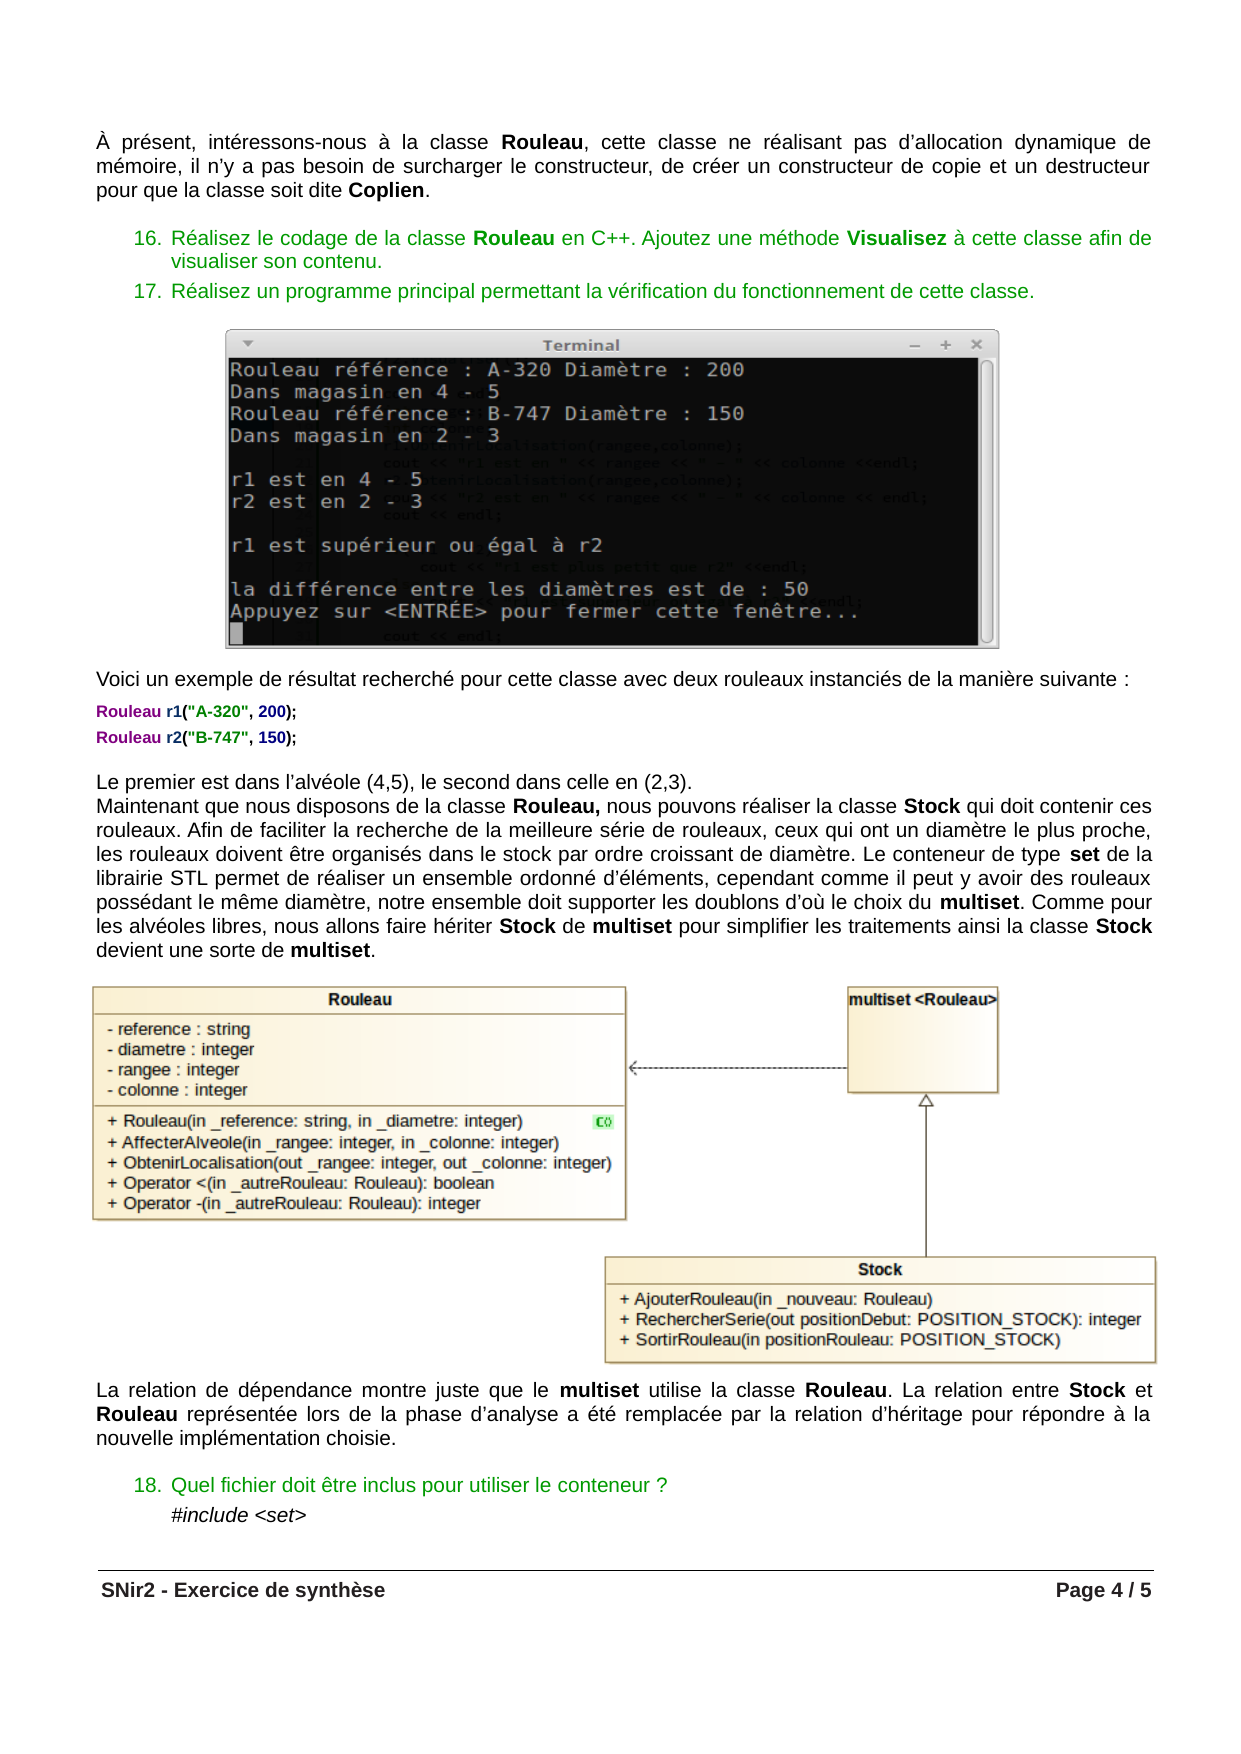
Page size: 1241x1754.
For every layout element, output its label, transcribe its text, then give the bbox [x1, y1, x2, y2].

text La relation de dépendance montre juste que le multiset utilise la classe Rouleau. La relation entre Stock et Rouleau représentée lors de la phase d’analyse a été remplacée par la relation d’héritage pour répondre à la nouvelle implémentation choisie. [96, 1378, 1152, 1449]
text Maintenant que nous disposons de la classe Rouleau, nous pouvons réaliser la classe Stock qui doit contenir ces rouleaux. Afin de faciliter la recherche de la meilleure série de rouleaux, ceux qui ont un diamètre le plus proche, les rouleaux doivent être organisés dans le stock par ordre croissant de diamètre. Le conteneur de type set de la librairie STL permet de réaliser un ensemble ordonné d’éléments, cependant comme il peut y avoir des rouleaux possédant le même diamètre, notre ensemble doit supporter les doublons d’où le choix du multiset. Comme pour les alvéoles libres, nous allons faire hériter Stock de multiset pour simplifier les traitements ainsi la classe Stock devient une sorte de multiset. [96, 794, 1152, 962]
text Voici un exemple de résultat recherché pour cette classe avec deux rouleaux instanciés de la manière suivante : [96, 338, 1152, 691]
text Le premier est dans l’alvéole (4,5), le second dans celle en (2,3). [96, 770, 1152, 794]
list #include <set> [133, 1503, 1152, 1527]
list Quel fichier doit être inclus pour utiliser le conteneur ? [133, 1473, 1152, 1497]
text Rouleau r1("A-320", 200); [96, 702, 1152, 721]
picture [79, 973, 1170, 1378]
picture [225, 329, 1000, 649]
text À présent, intéressons-nous à la classe Rouleau, cette classe ne réalisant pas d’allocation dynamique de mémoire, il n’y a pas besoin de surcharger le constructeur, de créer un constructeur de copie et un destructeur pour que la classe soit dite Coplien. [96, 130, 1152, 202]
text Rouleau r2("B-747", 150); [96, 727, 1152, 747]
list Réalisez un programme principal permettant la vérification du fonctionnement de cette classe. [133, 279, 1152, 303]
list Réalisez le codage de la classe Rouleau en C++. Ajoutez une méthode Visualisez à cette classe afin de visualiser son contenu. [133, 225, 1152, 273]
